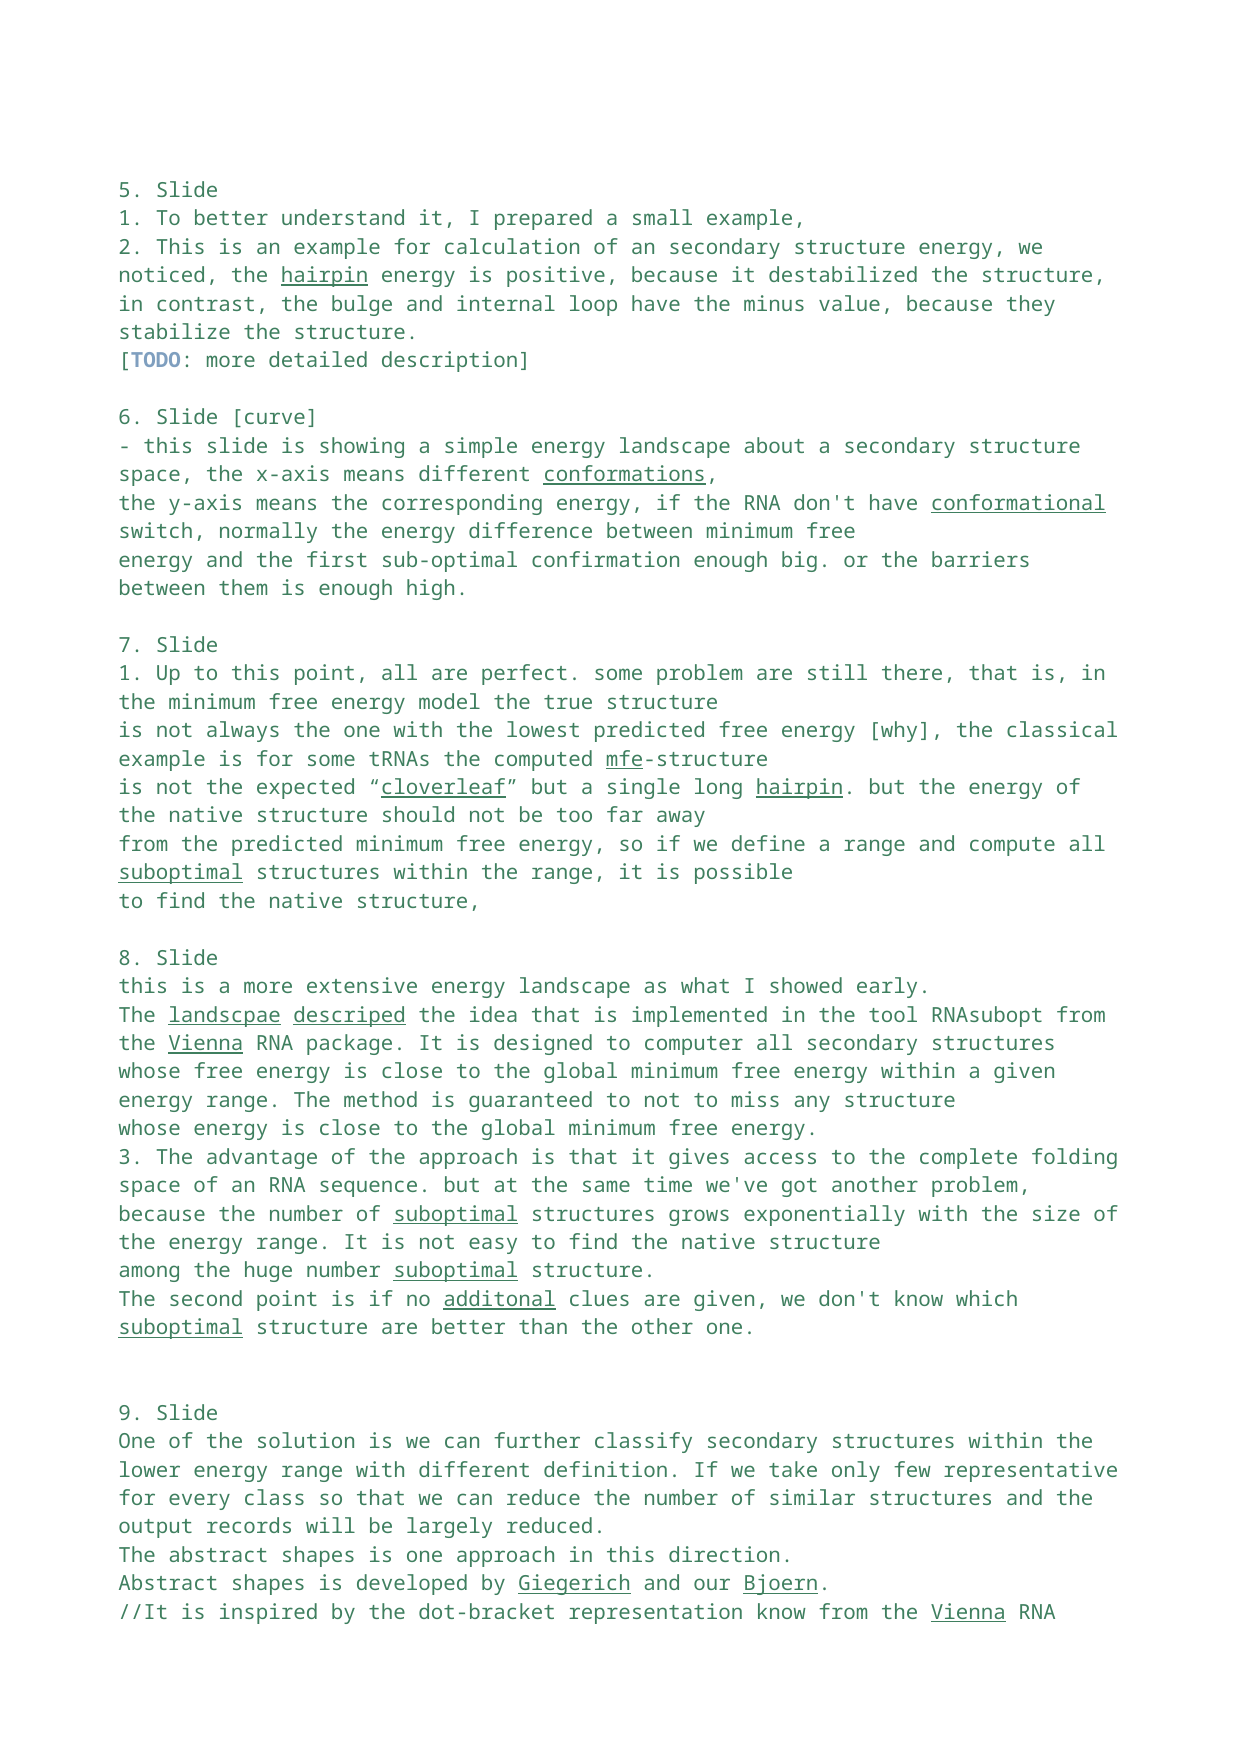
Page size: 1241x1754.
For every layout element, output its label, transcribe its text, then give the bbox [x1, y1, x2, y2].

text 1. To better understand it, I prepared a small example, [118, 203, 1122, 232]
text whose energy is close to the global minimum free energy. [118, 1113, 1122, 1142]
text 1. Up to this point, all are perfect. some problem are still there, that is, in the minimum free energy model the true structure [118, 658, 1122, 715]
text the y-axis means the corresponding energy, if the RNA don't have conformational switch, normally the energy difference between minimum free [118, 488, 1122, 545]
text energy and the first sub-optimal confirmation enough big. or the barriers between them is enough high. [118, 545, 1122, 602]
text The second point is if no additonal clues are given, we don't know which suboptimal structure are better than the other one. [118, 1284, 1122, 1341]
text because the number of suboptimal structures grows exponentially with the size of the energy range. It is not easy to find the native structure [118, 1199, 1122, 1256]
text //It is inspired by the dot-bracket representation know from the Vienna RNA [118, 1597, 1122, 1625]
text in contrast, the bulge and internal loop have the minus value, because they stabilize the structure. [118, 289, 1122, 346]
text 3. The advantage of the approach is that it gives access to the complete folding space of an RNA sequence. but at the same time we've got another problem, [118, 1142, 1122, 1199]
text 5. Slide [118, 175, 1122, 203]
text The landscpae descriped the idea that is implemented in the tool RNAsubopt from the Vienna RNA package. It is designed to computer all secondary structures [118, 1000, 1122, 1057]
text is not the expected “cloverleaf” but a single long hairpin. but the energy of the native structure should not be too far away [118, 772, 1122, 829]
text among the huge number suboptimal structure. [118, 1256, 1122, 1284]
text 9. Slide [118, 1398, 1122, 1426]
text 7. Slide [118, 630, 1122, 658]
text The abstract shapes is one approach in this direction. [118, 1540, 1122, 1568]
text - this slide is showing a simple energy landscape about a secondary structure space, the x-axis means different conformations, [118, 431, 1122, 488]
text [TODO: more detailed description] [118, 346, 1122, 374]
text Abstract shapes is developed by Giegerich and our Bjoern. [118, 1568, 1122, 1597]
text is not always the one with the lowest predicted free energy [why], the classical example is for some tRNAs the computed mfe-structure [118, 715, 1122, 772]
text whose free energy is close to the global minimum free energy within a given energy range. The method is guaranteed to not to miss any structure [118, 1057, 1122, 1113]
text 8. Slide [118, 943, 1122, 971]
text 2. This is an example for calculation of an secondary structure energy, we noticed, the hairpin energy is positive, because it destabilized the structure, [118, 232, 1122, 289]
text this is a more extensive energy landscape as what I showed early. [118, 971, 1122, 1000]
text to find the native structure, [118, 886, 1122, 914]
text One of the solution is we can further classify secondary structures within the lower energy range with different definition. If we take only few representative for every class so that we can reduce the number of similar structures and the output records will be largely reduced. [118, 1426, 1122, 1540]
text 6. Slide [curve] [118, 402, 1122, 431]
text from the predicted minimum free energy, so if we define a range and compute all suboptimal structures within the range, it is possible [118, 829, 1122, 886]
